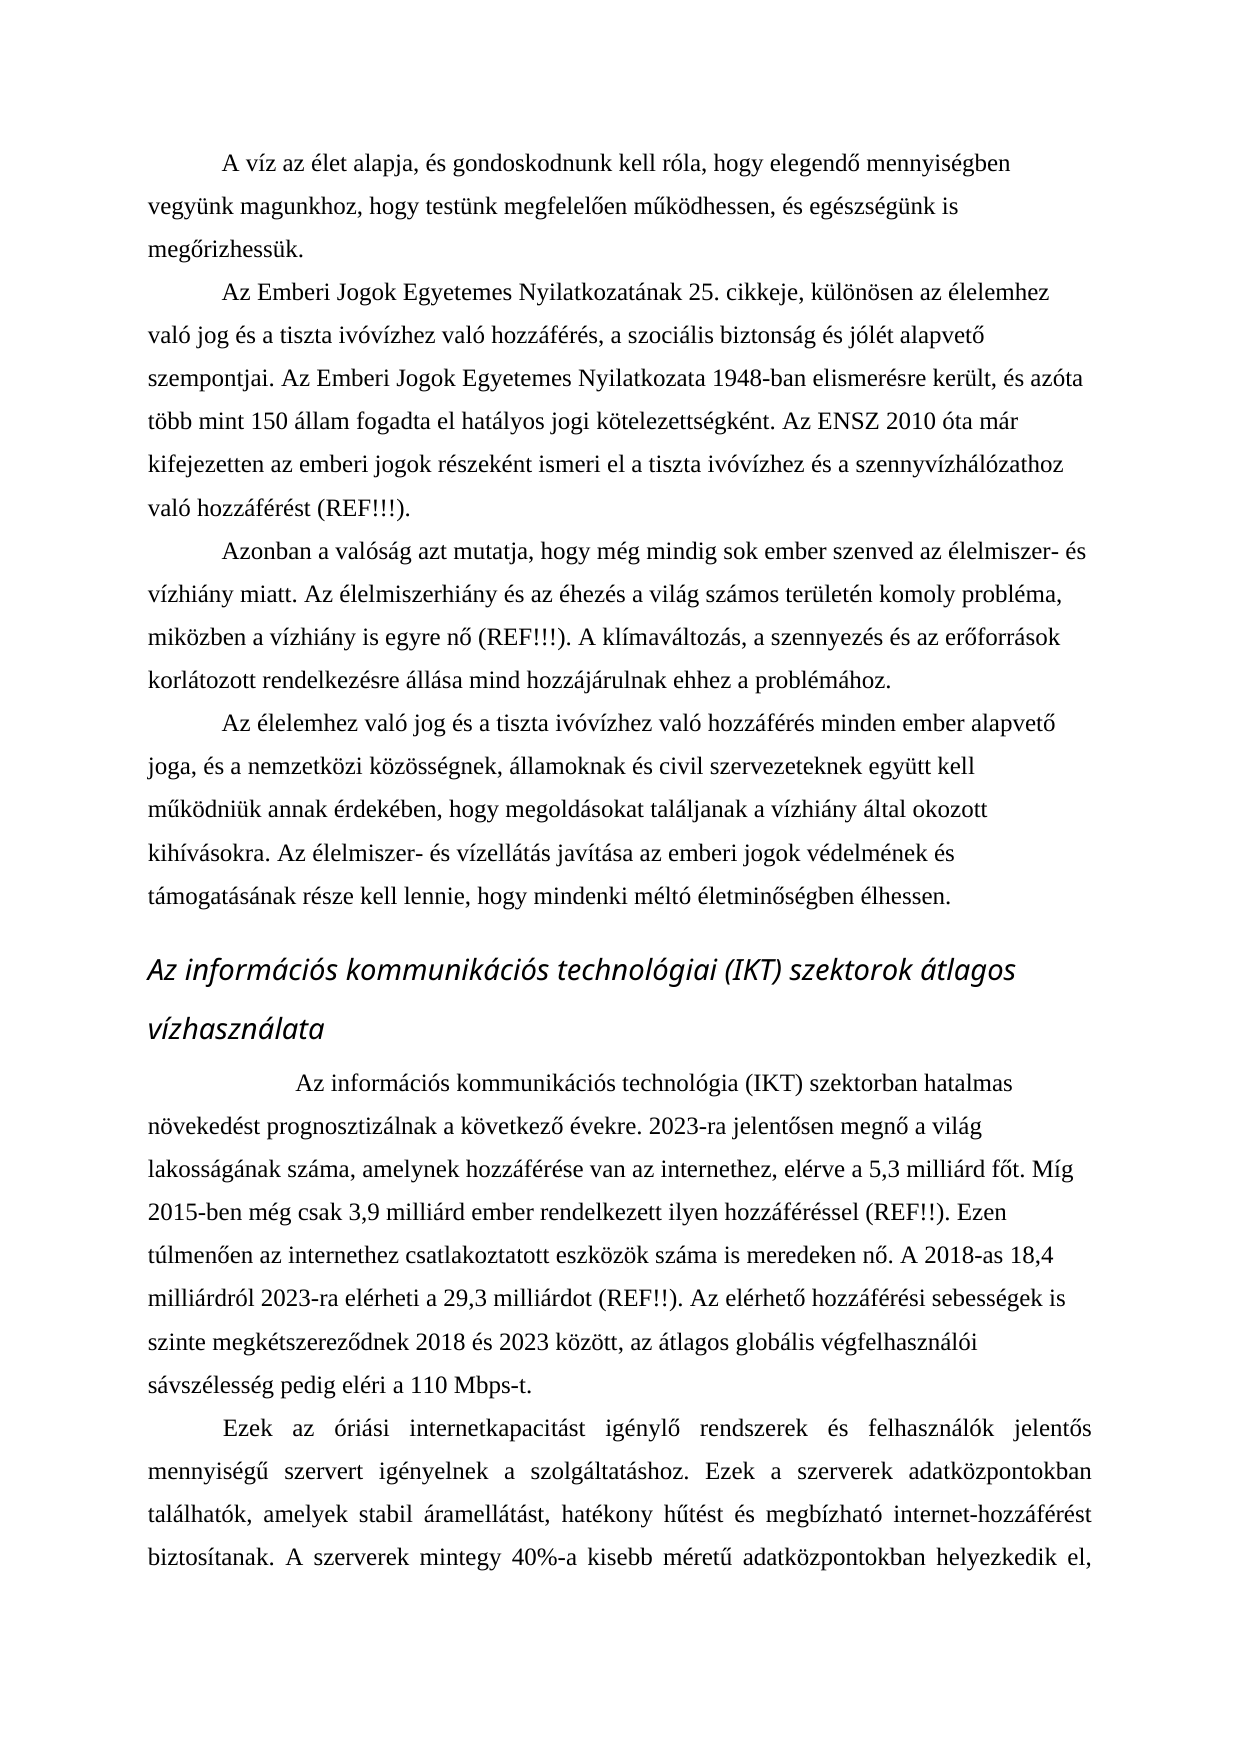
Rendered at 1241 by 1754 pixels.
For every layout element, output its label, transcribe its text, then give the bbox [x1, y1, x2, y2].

subtitle Az információs kommunikációs technológiai (IKT) szektorok átlagos vízhasználata [148, 949, 1093, 1048]
text Az információs kommunikációs technológia (IKT) szektorban hatalmas növekedést prognosztizálnak a következő évekre. 2023-ra jelentősen megnő a világ lakosságának száma, amelynek hozzáférése van az internethez, elérve a 5,3 milliárd főt. Míg 2015-ben még csak 3,9 milliárd ember rendelkezett ilyen hozzáféréssel (REF!!). Ezen túlmenően az internethez csatlakoztatott eszközök száma is meredeken nő. A 2018-as 18,4 milliárdról 2023-ra elérheti a 29,3 milliárdot (REF!!). Az elérhető hozzáférési sebességek is szinte megkétszereződnek 2018 és 2023 között, az átlagos globális végfelhasználói sávszélesség pedig eléri a 110 Mbps-t. [148, 1068, 1093, 1398]
text Az Emberi Jogok Egyetemes Nyilatkozatának 25. cikkeje, különösen az élelemhez való jog és a tiszta ivóvízhez való hozzáférés, a szociális biztonság és jólét alapvető szempontjai. Az Emberi Jogok Egyetemes Nyilatkozata 1948-ban elismerésre került, és azóta több mint 150 állam fogadta el hatályos jogi kötelezettségként. Az ENSZ 2010 óta már kifejezetten az emberi jogok részeként ismeri el a tiszta ivóvízhez és a szennyvízhálózathoz való hozzáférést (REF!!!). [148, 277, 1093, 521]
text A víz az élet alapja, és gondoskodnunk kell róla, hogy elegendő mennyiségben vegyünk magunkhoz, hogy testünk megfelelően működhessen, és egészségünk is megőrizhessük. [148, 148, 1093, 263]
text Azonban a valóság azt mutatja, hogy még mindig sok ember szenved az élelmiszer- és vízhiány miatt. Az élelmiszerhiány és az éhezés a világ számos területén komoly probléma, miközben a vízhiány is egyre nő (REF!!!). A klímaváltozás, a szennyezés és az erőforrások korlátozott rendelkezésre állása mind hozzájárulnak ehhez a problémához. [148, 536, 1093, 694]
text Az élelemhez való jog és a tiszta ivóvízhez való hozzáférés minden ember alapvető joga, és a nemzetközi közösségnek, államoknak és civil szervezeteknek együtt kell működniük annak érdekében, hogy megoldásokat találjanak a vízhiány által okozott kihívásokra. Az élelmiszer- és vízellátás javítása az emberi jogok védelmének és támogatásának része kell lennie, hogy mindenki méltó életminőségben élhessen. [148, 708, 1093, 909]
text Ezek az óriási internetkapacitást igénylő rendszerek és felhasználók jelentős mennyiségű szervert igényelnek a szolgáltatáshoz. Ezek a szerverek adatközpontokban találhatók, amelyek stabil áramellátást, hatékony hűtést és megbízható internet-hozzáférést biztosítanak. A szerverek mintegy 40%-a kisebb méretű adatközpontokban helyezkedik el, [148, 1413, 1093, 1571]
